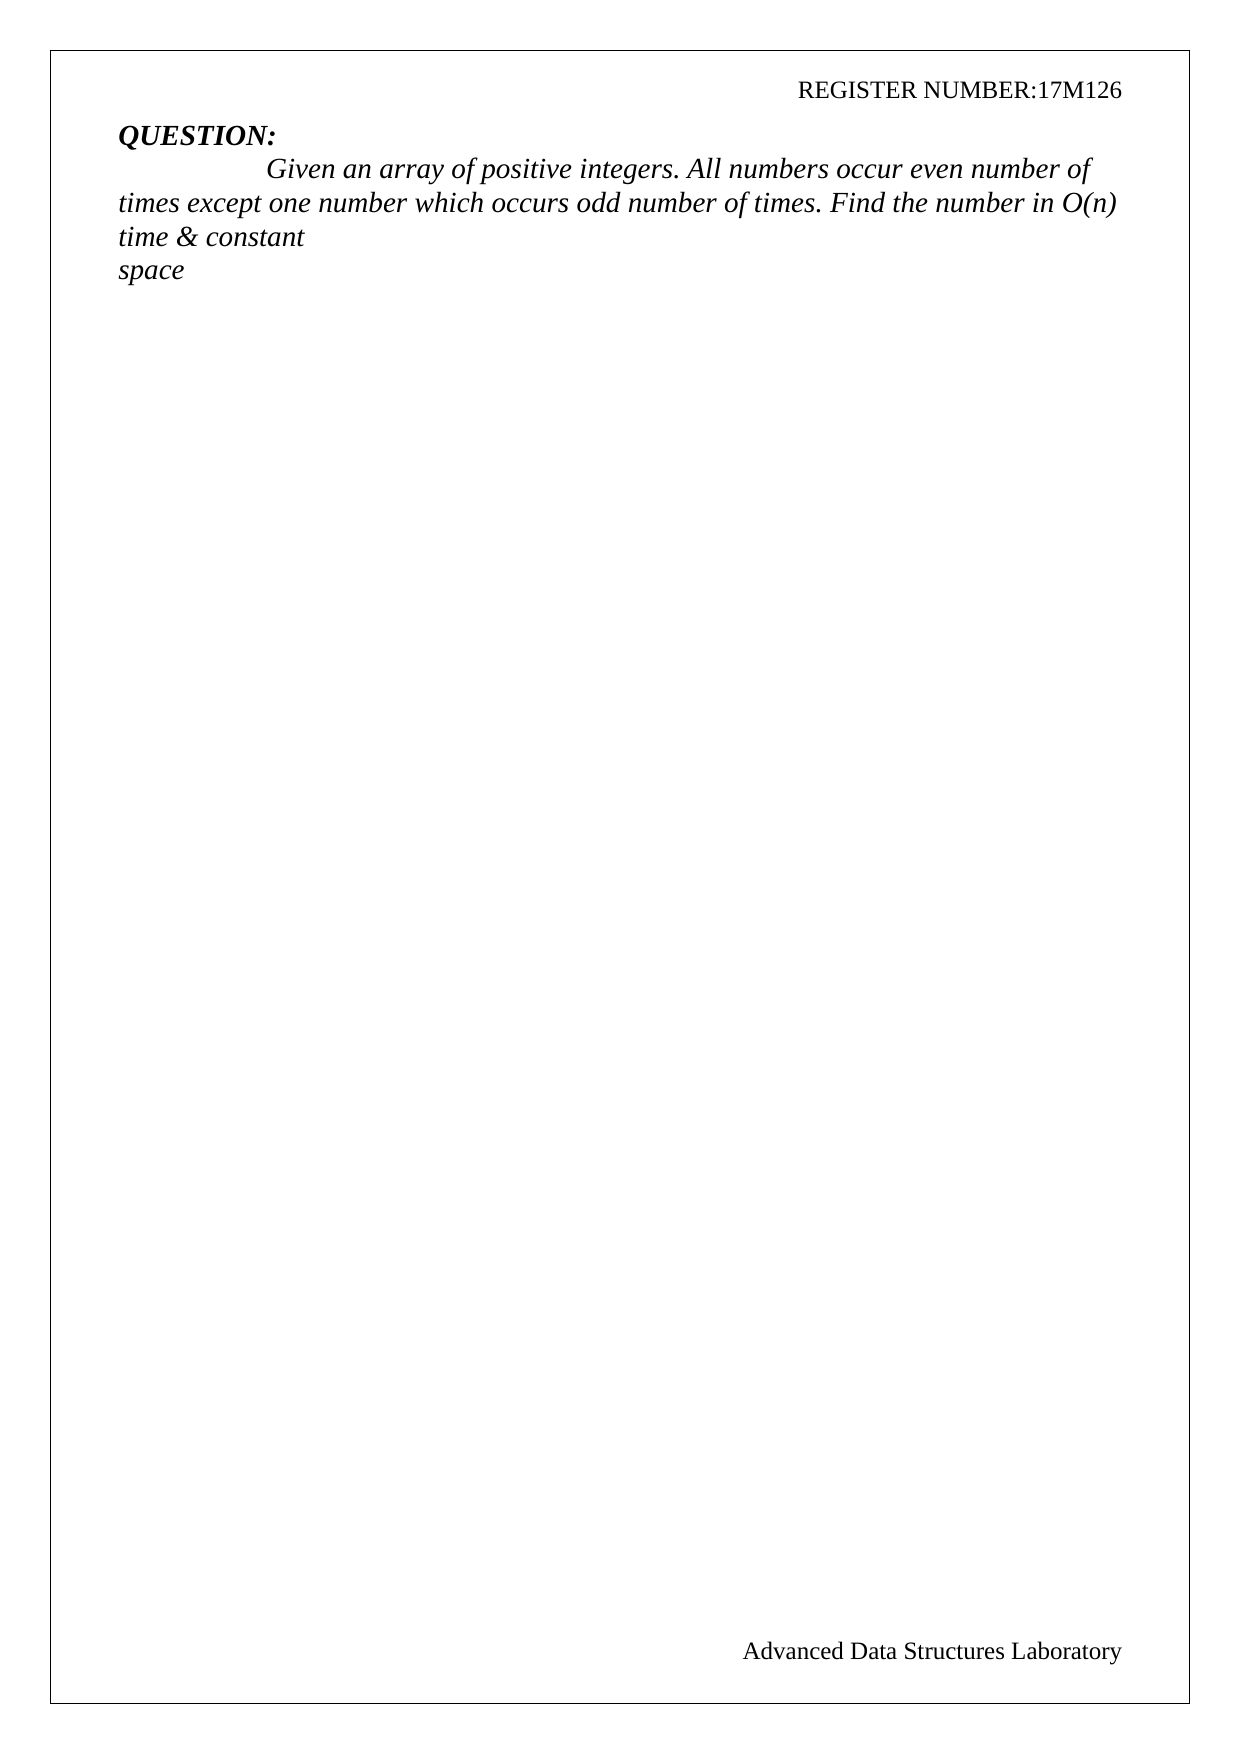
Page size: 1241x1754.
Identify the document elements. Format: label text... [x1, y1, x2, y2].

text QUESTION: [118, 118, 1122, 152]
text Given an array of positive integers. All numbers occur even number of times except one number which occurs odd number of times. Find the number in O(n) time & constant [118, 152, 1122, 252]
text space [118, 252, 1122, 286]
